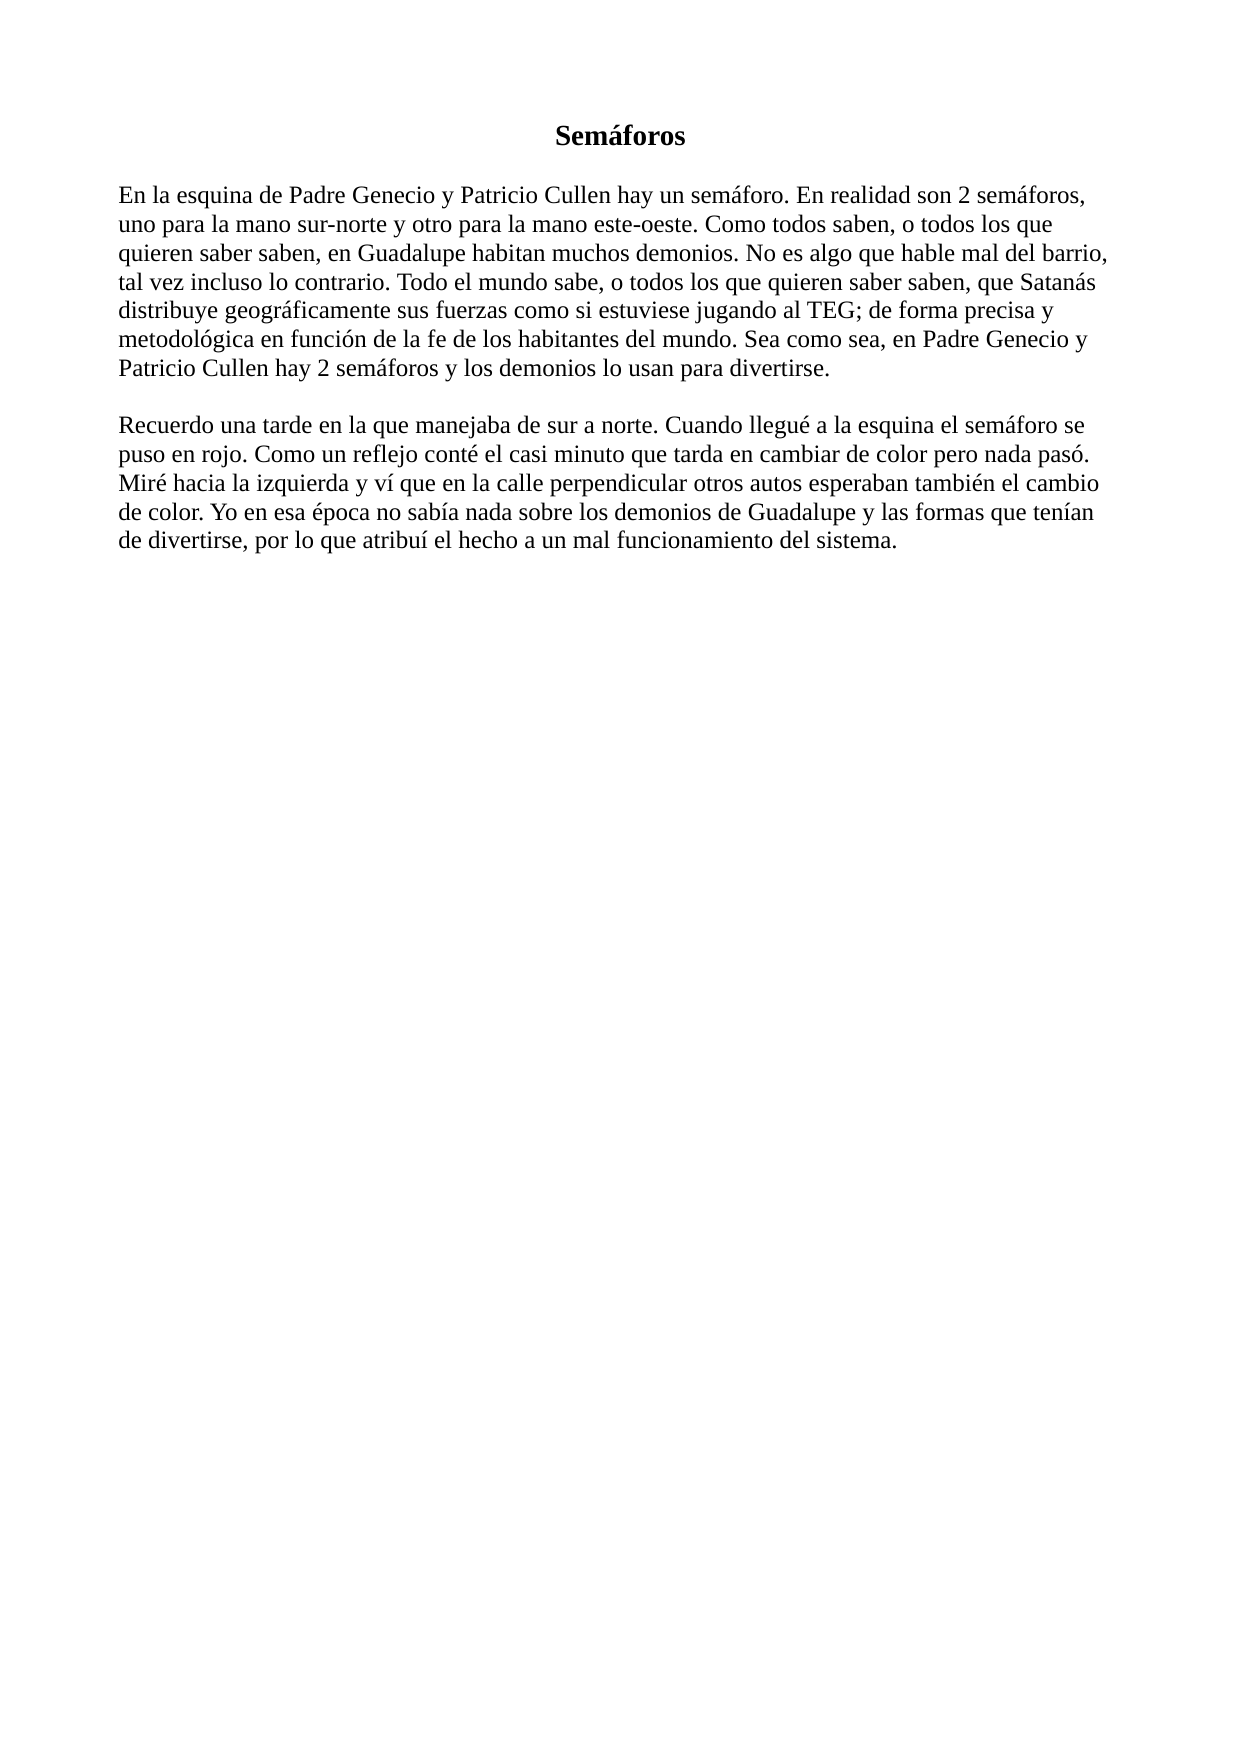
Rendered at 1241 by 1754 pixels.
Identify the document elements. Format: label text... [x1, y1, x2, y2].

text Recuerdo una tarde en la que manejaba de sur a norte. Cuando llegué a la esquina el semáforo se puso en rojo. Como un reflejo conté el casi minuto que tarda en cambiar de color pero nada pasó. Miré hacia la izquierda y ví que en la calle perpendicular otros autos esperaban también el cambio de color. Yo en esa época no sabía nada sobre los demonios de Guadalupe y las formas que tenían de divertirse, por lo que atribuí el hecho a un mal funcionamiento del sistema. [118, 410, 1122, 554]
text En la esquina de Padre Genecio y Patricio Cullen hay un semáforo. En realidad son 2 semáforos, uno para la mano sur-norte y otro para la mano este-oeste. Como todos saben, o todos los que quieren saber saben, en Guadalupe habitan muchos demonios. No es algo que hable mal del barrio, tal vez incluso lo contrario. Todo el mundo sabe, o todos los que quieren saber saben, que Satanás distribuye geográficamente sus fuerzas como si estuviese jugando al TEG; de forma precisa y metodológica en función de la fe de los habitantes del mundo. Sea como sea, en Padre Genecio y Patricio Cullen hay 2 semáforos y los demonios lo usan para divertirse. [118, 180, 1122, 382]
text Semáforos [118, 118, 1122, 152]
